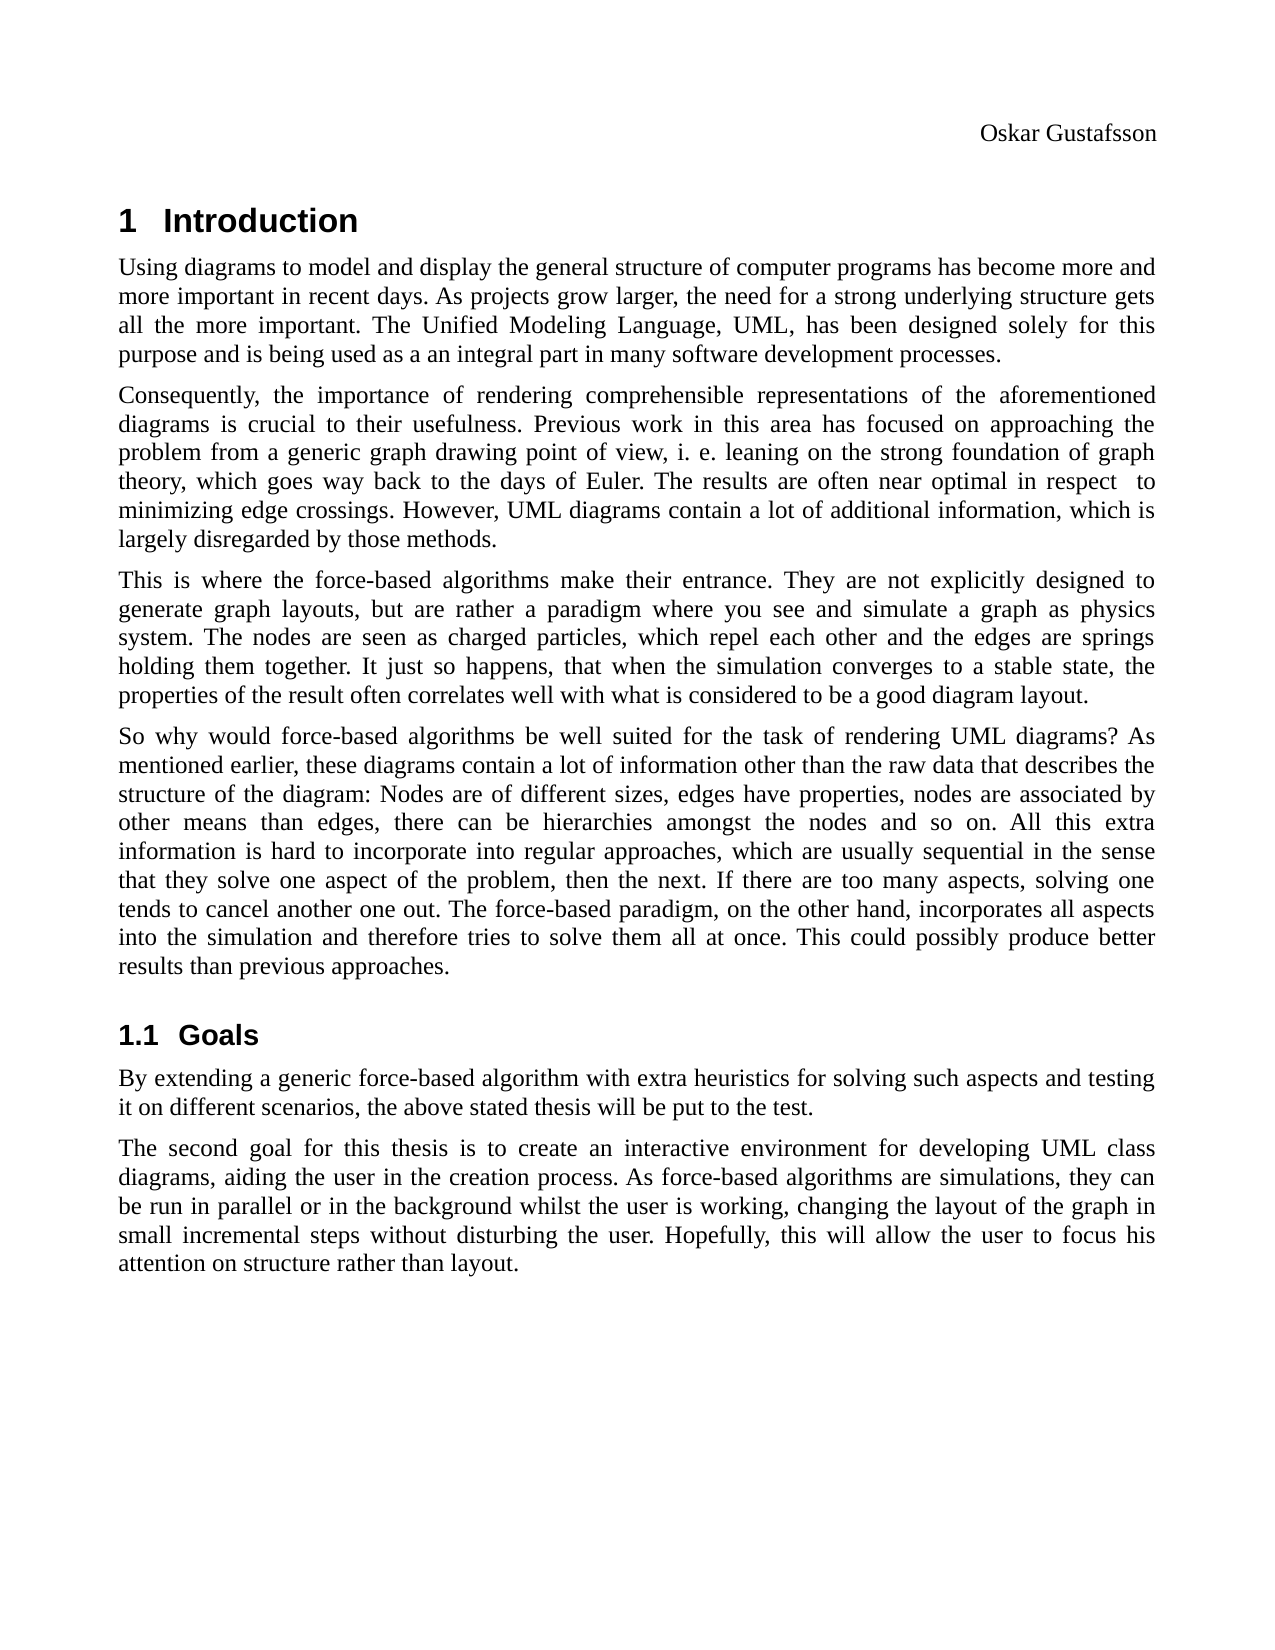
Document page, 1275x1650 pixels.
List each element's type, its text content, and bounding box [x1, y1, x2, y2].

subtitle Introduction [118, 201, 1157, 240]
text Consequently, the importance of rendering comprehensible representations of the aforementioned diagrams is crucial to their usefulness. Previous work in this area has focused on approaching the problem from a generic graph drawing point of view, i. e. leaning on the strong foundation of graph theory, which goes way back to the days of Euler. The results are often near optimal in respect to minimizing edge crossings. However, UML diagrams contain a lot of additional information, which is largely disregarded by those methods. [118, 380, 1157, 552]
subtitle Goals [118, 1017, 1157, 1051]
text So why would force-based algorithms be well suited for the task of rendering UML diagrams? As mentioned earlier, these diagrams contain a lot of information other than the raw data that describes the structure of the diagram: Nodes are of different sizes, edges have properties, nodes are associated by other means than edges, there can be hierarchies amongst the nodes and so on. All this extra information is hard to incorporate into regular approaches, which are usually sequential in the sense that they solve one aspect of the problem, then the next. If there are too many aspects, solving one tends to cancel another one out. The force-based paradigm, on the other hand, incorporates all aspects into the simulation and therefore tries to solve them all at once. This could possibly produce better results than previous approaches. [118, 721, 1157, 980]
text The second goal for this thesis is to create an interactive environment for developing UML class diagrams, aiding the user in the creation process. As force-based algorithms are simulations, they can be run in parallel or in the background whilst the user is working, changing the layout of the graph in small incremental steps without disturbing the user. Hopefully, this will allow the user to focus his attention on structure rather than layout. [118, 1133, 1157, 1277]
text Using diagrams to model and display the general structure of computer programs has become more and more important in recent days. As projects grow larger, the need for a strong underlying structure gets all the more important. The Unified Modeling Language, UML, has been designed solely for this purpose and is being used as a an integral part in many software development processes. [118, 252, 1157, 367]
text By extending a generic force-based algorithm with extra heuristics for solving such aspects and testing it on different scenarios, the above stated thesis will be put to the test. [118, 1063, 1157, 1121]
text This is where the force-based algorithms make their entrance. They are not explicitly designed to generate graph layouts, but are rather a paradigm where you see and simulate a graph as physics system. The nodes are seen as charged particles, which repel each other and the edges are springs holding them together. It just so happens, that when the simulation converges to a stable state, the properties of the result often correlates well with what is considered to be a good diagram layout. [118, 565, 1157, 709]
